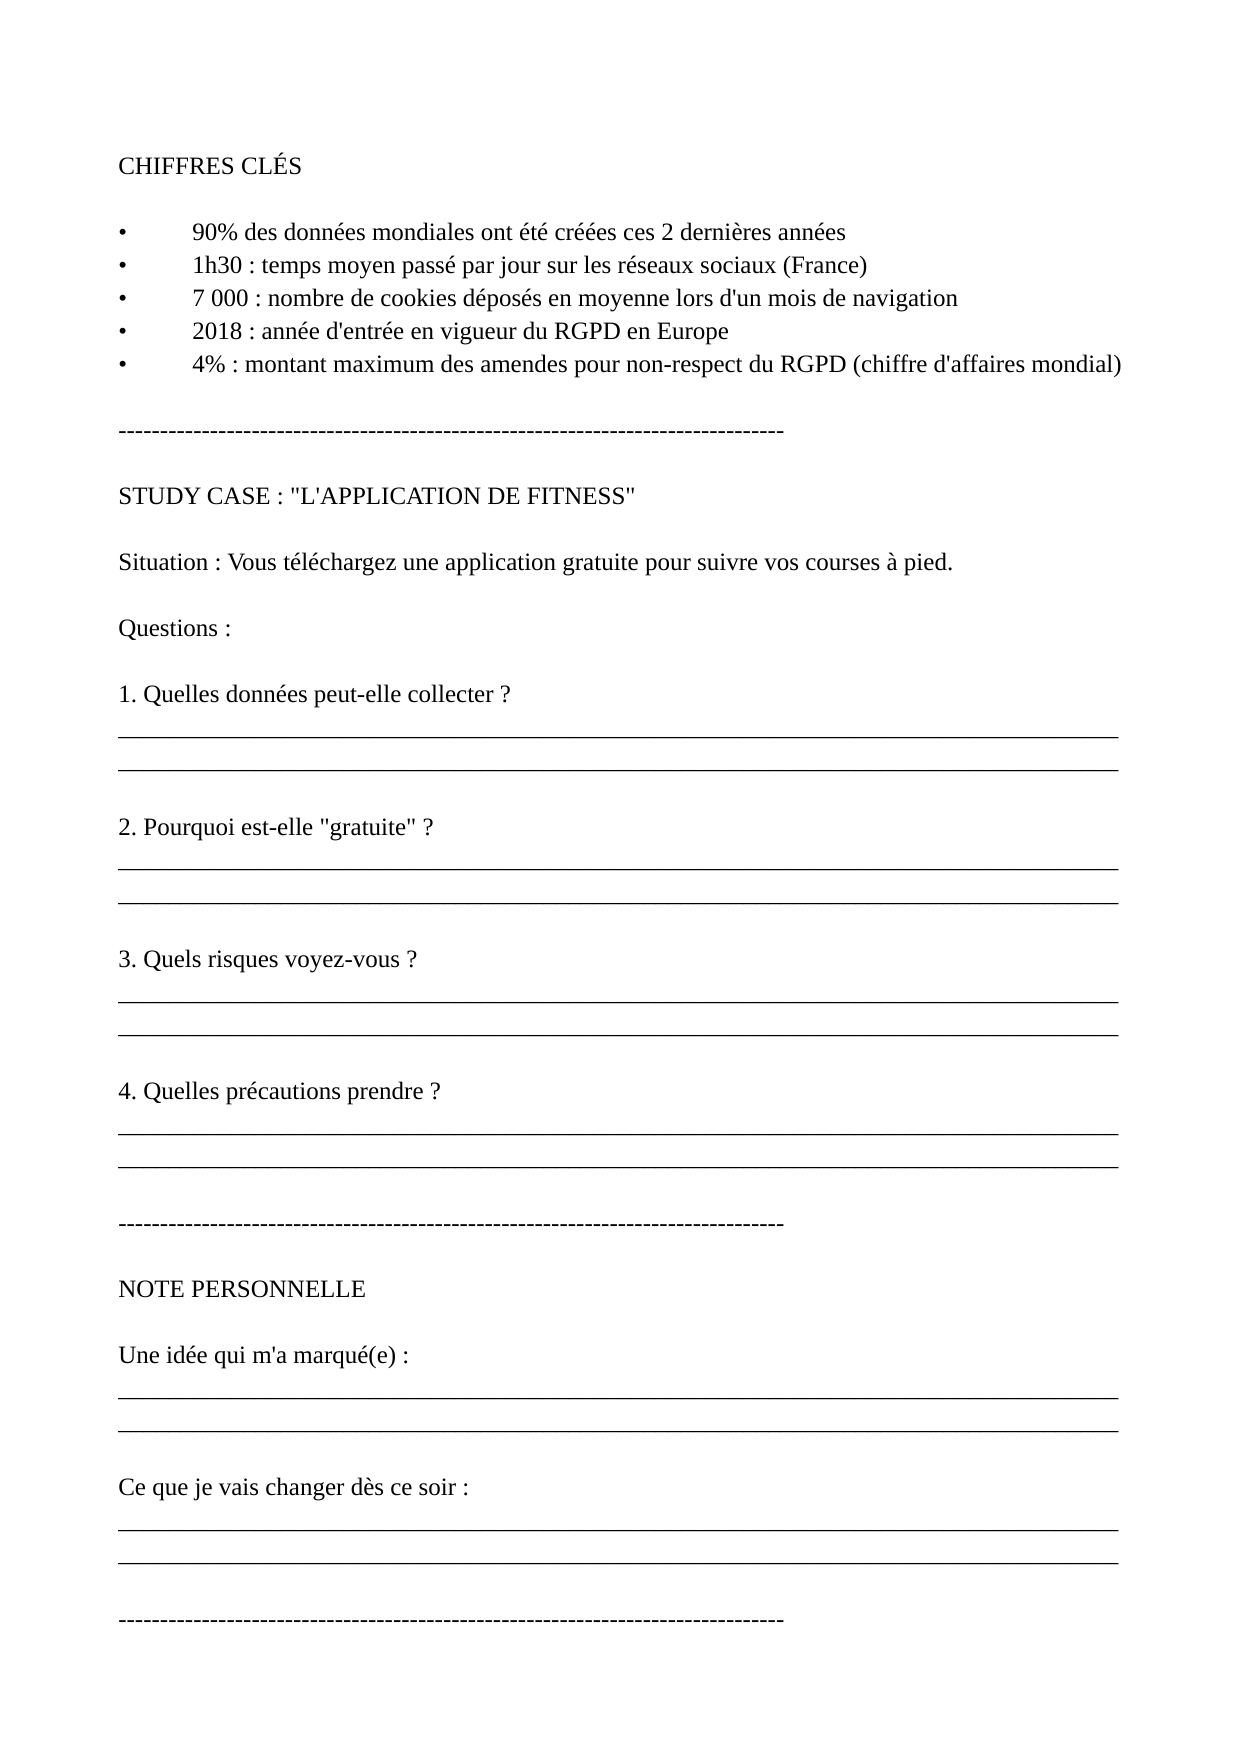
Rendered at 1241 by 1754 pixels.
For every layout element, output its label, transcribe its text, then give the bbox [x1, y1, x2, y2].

text • 2018 : année d'entrée en vigueur du RGPD en Europe [118, 316, 1122, 345]
text -------------------------------------------------------------------------------- [118, 1208, 1122, 1237]
text ________________________________________________________________________________ [118, 1109, 1122, 1137]
text CHIFFRES CLÉS [118, 151, 1122, 180]
text ________________________________________________________________________________ [118, 1505, 1122, 1534]
text 2. Pourquoi est-elle "gratuite" ? [118, 812, 1122, 840]
text ________________________________________________________________________________ [118, 1373, 1122, 1402]
text • 7 000 : nombre de cookies déposés en moyenne lors d'un mois de navigation [118, 283, 1122, 312]
text Ce que je vais changer dès ce soir : [118, 1472, 1122, 1501]
text ________________________________________________________________________________ [118, 1406, 1122, 1435]
text ________________________________________________________________________________ [118, 1010, 1122, 1038]
text -------------------------------------------------------------------------------- [118, 1604, 1122, 1633]
text 1. Quelles données peut-elle collecter ? [118, 679, 1122, 708]
text STUDY CASE : "L'APPLICATION DE FITNESS" [118, 481, 1122, 510]
text 4. Quelles précautions prendre ? [118, 1076, 1122, 1104]
text ________________________________________________________________________________ [118, 878, 1122, 906]
text ________________________________________________________________________________ [118, 1538, 1122, 1567]
text 3. Quels risques voyez-vous ? [118, 944, 1122, 972]
text Une idée qui m'a marqué(e) : [118, 1340, 1122, 1369]
text ________________________________________________________________________________ [118, 977, 1122, 1005]
text NOTE PERSONNELLE [118, 1274, 1122, 1303]
text • 4% : montant maximum des amendes pour non-respect du RGPD (chiffre d'affaires mondial) [118, 349, 1122, 378]
text -------------------------------------------------------------------------------- [118, 415, 1122, 444]
text ________________________________________________________________________________ [118, 746, 1122, 774]
text • 1h30 : temps moyen passé par jour sur les réseaux sociaux (France) [118, 250, 1122, 279]
text • 90% des données mondiales ont été créées ces 2 dernières années [118, 217, 1122, 246]
text ________________________________________________________________________________ [118, 844, 1122, 873]
text ________________________________________________________________________________ [118, 712, 1122, 741]
text ________________________________________________________________________________ [118, 1142, 1122, 1171]
text Questions : [118, 613, 1122, 642]
text Situation : Vous téléchargez une application gratuite pour suivre vos courses à pied. [118, 547, 1122, 576]
